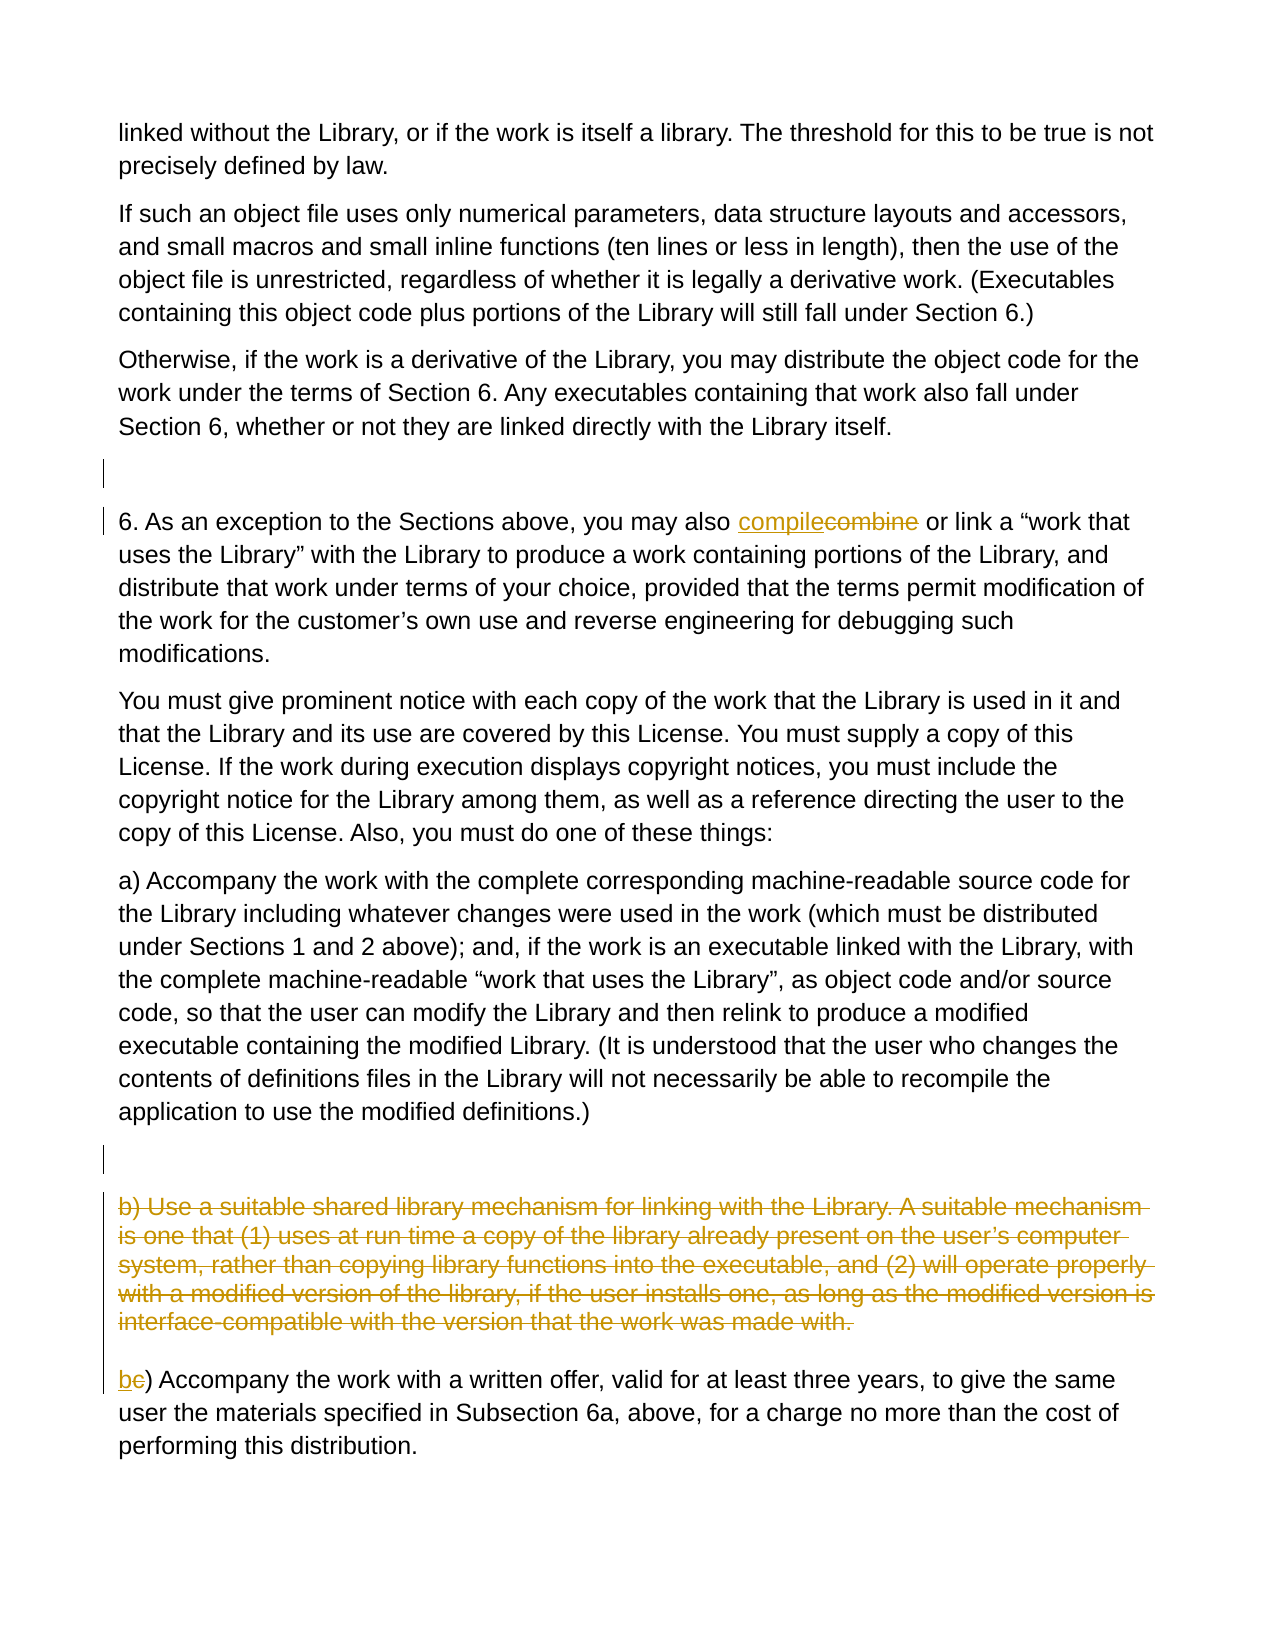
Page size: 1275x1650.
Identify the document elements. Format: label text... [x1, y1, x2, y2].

text If such an object file uses only numerical parameters, data structure layouts and accessors, and small macros and small inline functions (ten lines or less in length), then the use of the object file is unrestricted, regardless of whether it is legally a derivative work. (Executables containing this object code plus portions of the Library will still fall under Section 6.) [118, 199, 1157, 327]
text b) Accompany the work with a written offer, valid for at least three years, to give the same user the materials specified in Subsection 6a, above, for a charge no more than the cost of performing this distribution. [118, 1145, 1157, 1173]
text You must give prominent notice with each copy of the work that the Library is used in it and that the Library and its use are covered by this License. You must supply a copy of this License. If the work during execution displays copyright notices, you must include the copyright notice for the Library among them, as well as a reference directing the user to the copy of this License. Also, you must do one of these things: [118, 686, 1157, 847]
text Otherwise, if the work is a derivative of the Library, you may distribute the object code for the work under the terms of Section 6. Any executables containing that work also fall under Section 6, whether or not they are linked directly with the Library itself. [118, 345, 1157, 440]
text linked without the Library, or if the work is itself a library. The threshold for this to be true is not precisely defined by law. [118, 118, 1157, 180]
text a) Accompany the work with the complete corresponding machine-readable source code for the Library including whatever changes were used in the work (which must be distributed under Sections 1 and 2 above); and, if the work is an executable linked with the Library, with the complete machine-readable “work that uses the Library”, as object code and/or source code, so that the user can modify the Library and then relink to produce a modified executable containing the modified Library. (It is understood that the user who changes the contents of definitions files in the Library will not necessarily be able to recompile the application to use the modified definitions.) [118, 866, 1157, 1126]
text 6. As an exception to the Sections above, you may also compile or link a “work that uses the Library” with the Library to produce a work containing portions of the Library, and distribute that work under terms of your choice, provided that the terms permit modification of the work for the customer’s own use and reverse engineering for debugging such modifications. [118, 459, 1157, 488]
